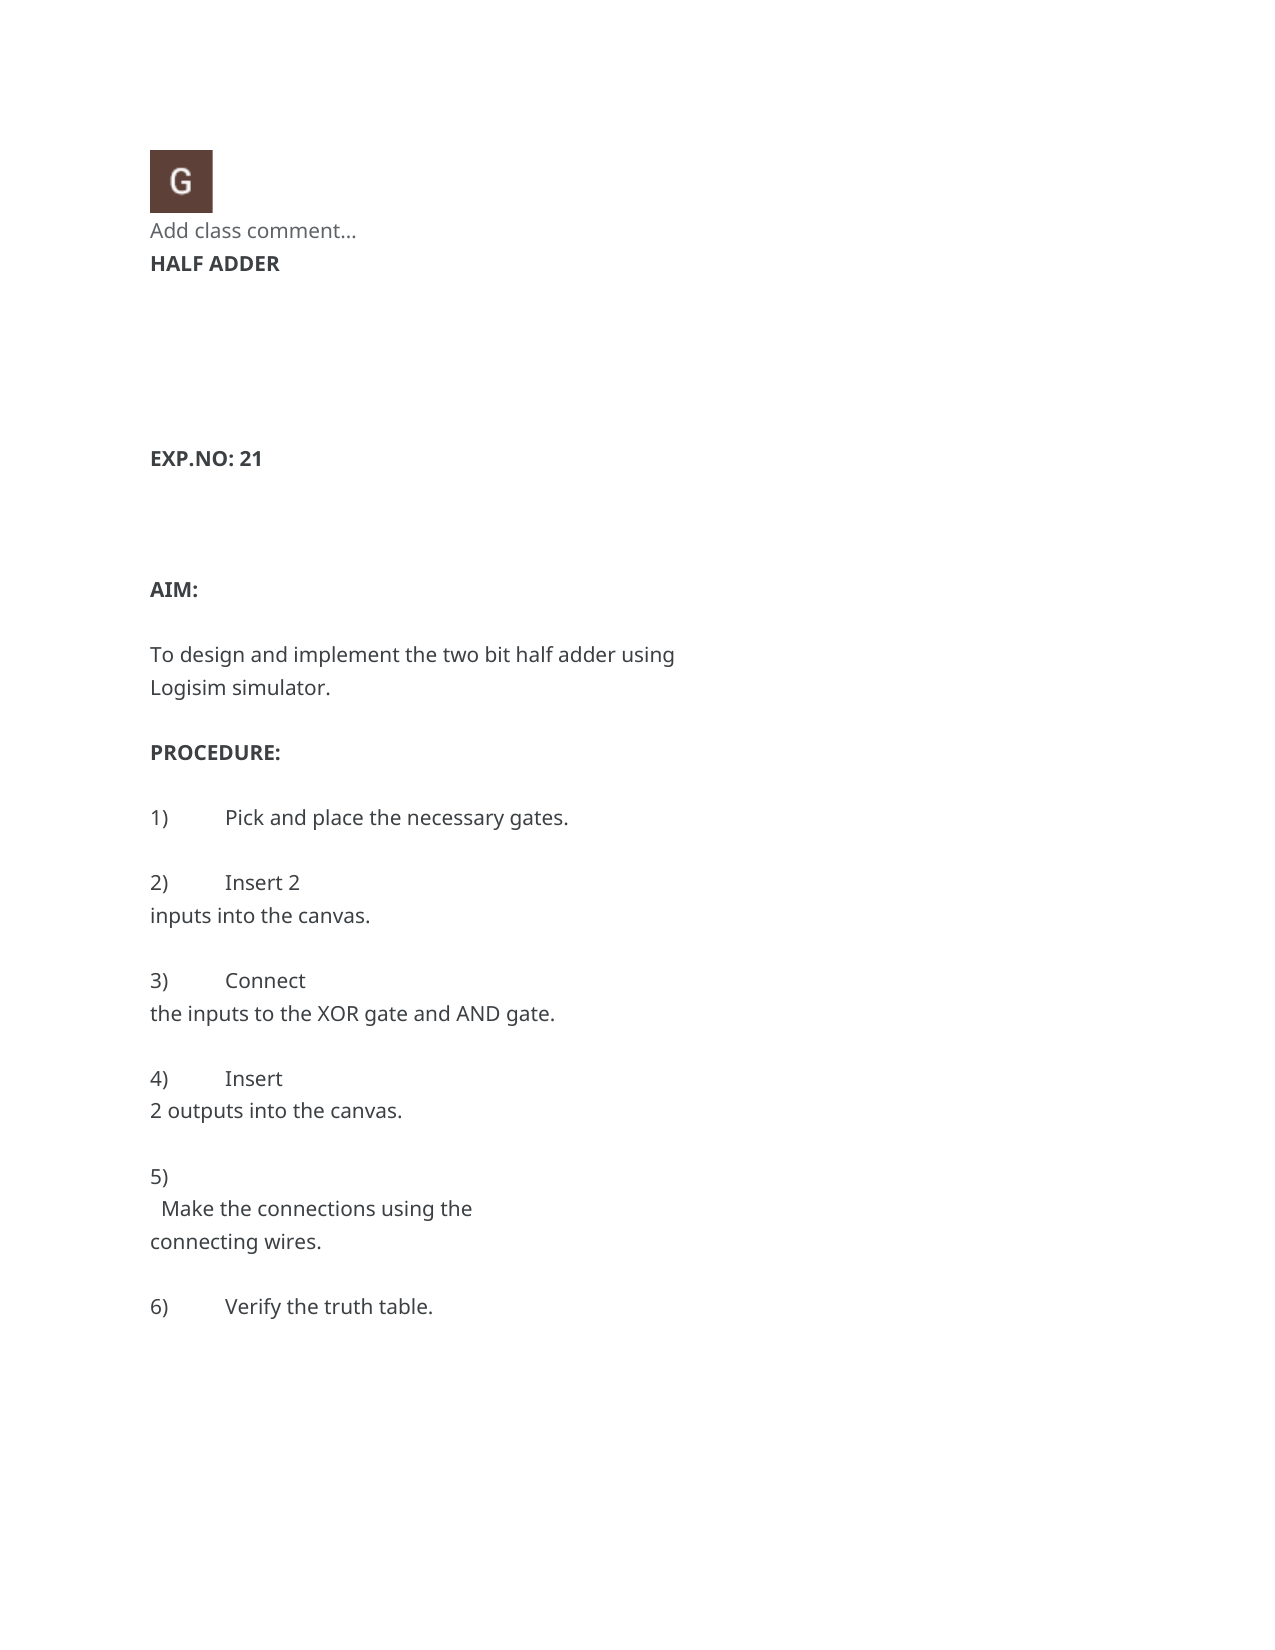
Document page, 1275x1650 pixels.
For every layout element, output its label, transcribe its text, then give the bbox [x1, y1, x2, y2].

picture [150, 150, 213, 213]
text EXP.NO: 21 [150, 444, 1125, 473]
text inputs into the canvas. [150, 901, 1125, 929]
text Add class comment… [150, 216, 1125, 245]
text PROCEDURE: [150, 738, 1125, 766]
text 5) [150, 1162, 1125, 1190]
text 6) Verify the truth table. [150, 1292, 1125, 1321]
text Logisim simulator. [150, 673, 1125, 701]
text To design and implement the two bit half adder using [150, 640, 1125, 669]
text 3) Connect [150, 966, 1125, 995]
text 1) Pick and place the necessary gates. [150, 803, 1125, 832]
text AIM: [150, 575, 1125, 603]
text 4) Insert [150, 1064, 1125, 1092]
text HALF ADDER [150, 249, 1125, 277]
text 2 outputs into the canvas. [150, 1097, 1125, 1125]
text the inputs to the XOR gate and AND gate. [150, 999, 1125, 1027]
text connecting wires. [150, 1227, 1125, 1256]
text 2) Insert 2 [150, 868, 1125, 897]
text Make the connections using the [150, 1194, 1125, 1223]
